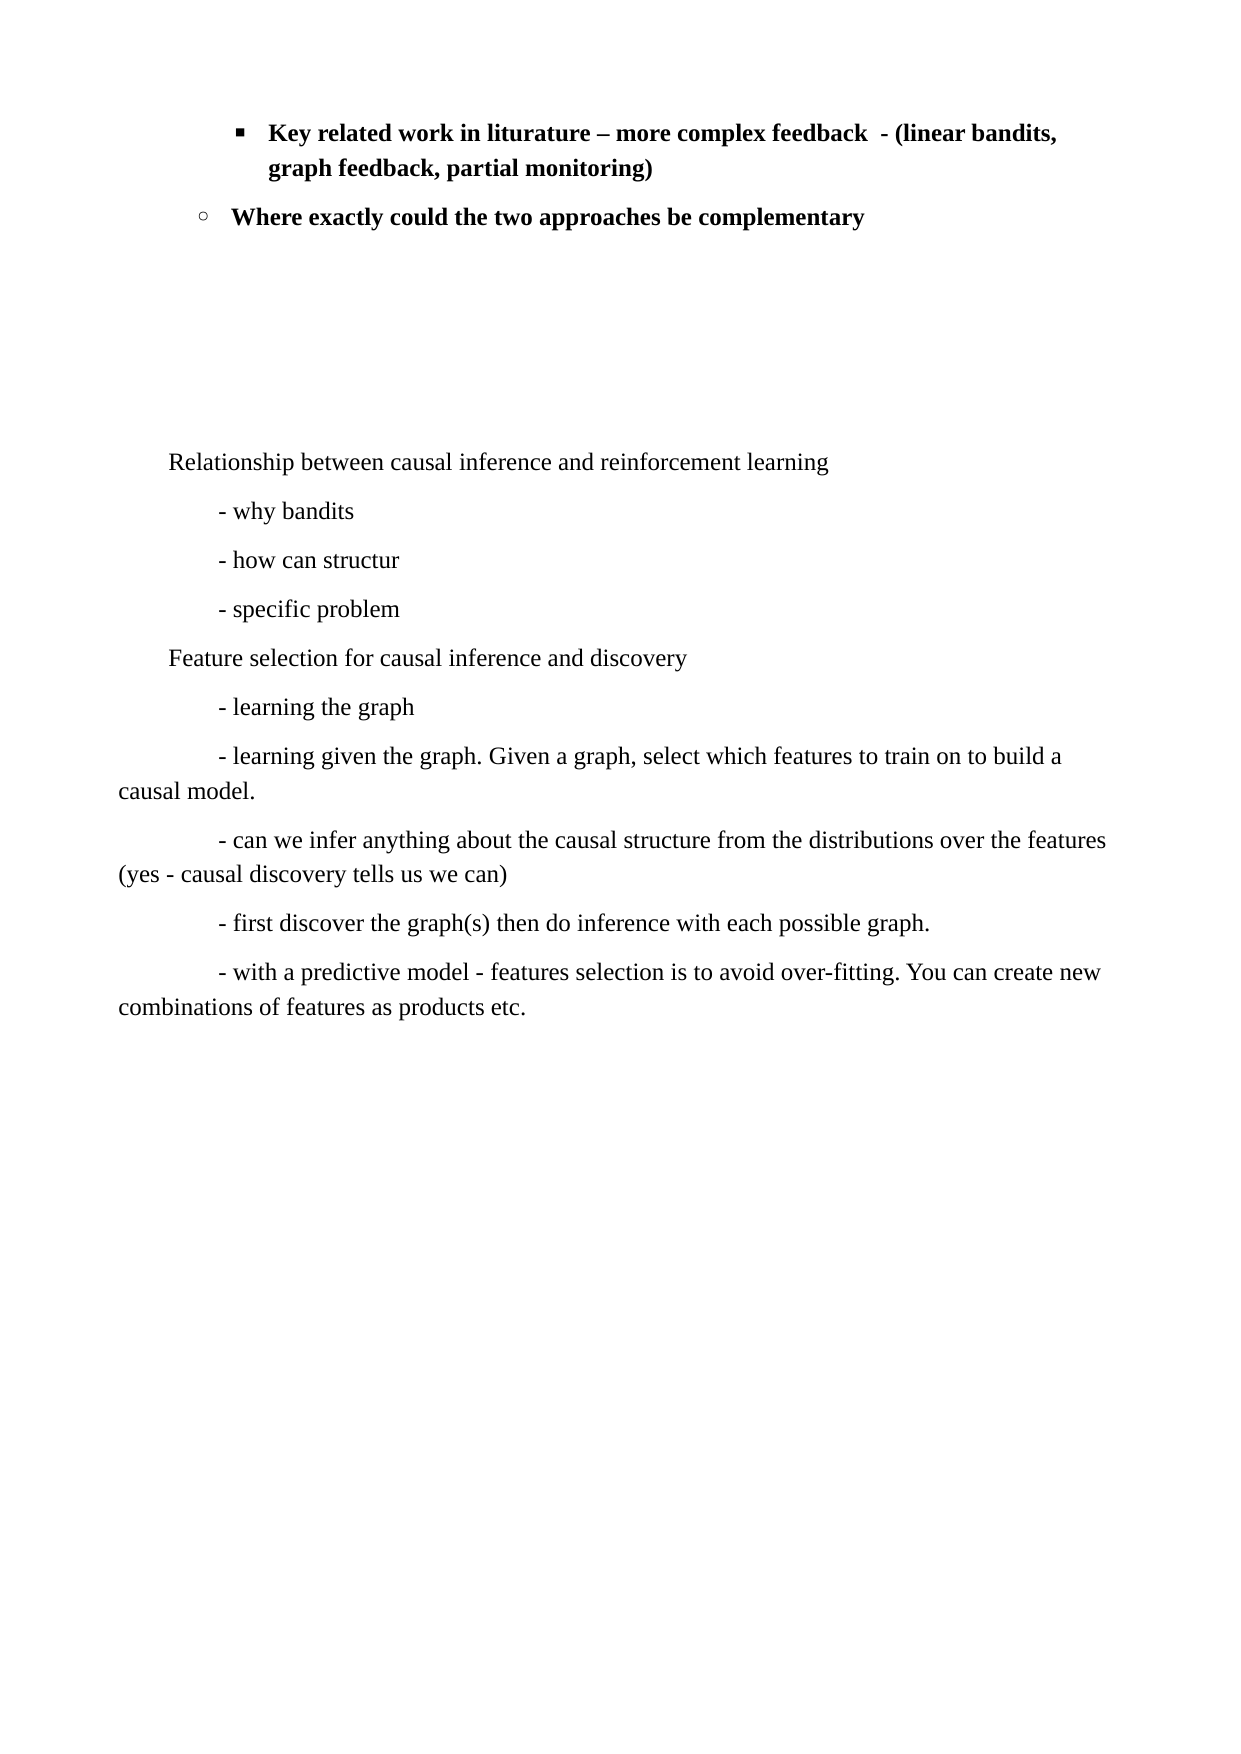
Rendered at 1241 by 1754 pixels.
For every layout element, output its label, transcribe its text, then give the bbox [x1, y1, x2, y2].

text - learning given the graph. Given a graph, select which features to train on to build a causal model. [118, 741, 1122, 804]
text - why bandits [118, 496, 1122, 525]
text - first discover the graph(s) then do inference with each possible graph. [118, 908, 1122, 937]
text Relationship between causal inference and reinforcement learning [118, 447, 1122, 476]
list Where exactly could the two approaches be complementary [193, 202, 1122, 230]
text Feature selection for causal inference and discovery [118, 643, 1122, 672]
text - can we infer anything about the causal structure from the distributions over the features (yes - causal discovery tells us we can) [118, 825, 1122, 888]
text - learning the graph [118, 692, 1122, 721]
list Key related work in liturature – more complex feedback - (linear bandits, graph feedback, partial monitoring) [231, 118, 1122, 181]
text - specific problem [118, 594, 1122, 623]
text - how can structur [118, 545, 1122, 574]
text - with a predictive model - features selection is to avoid over-fitting. You can create new combinations of features as products etc. [118, 957, 1122, 1021]
